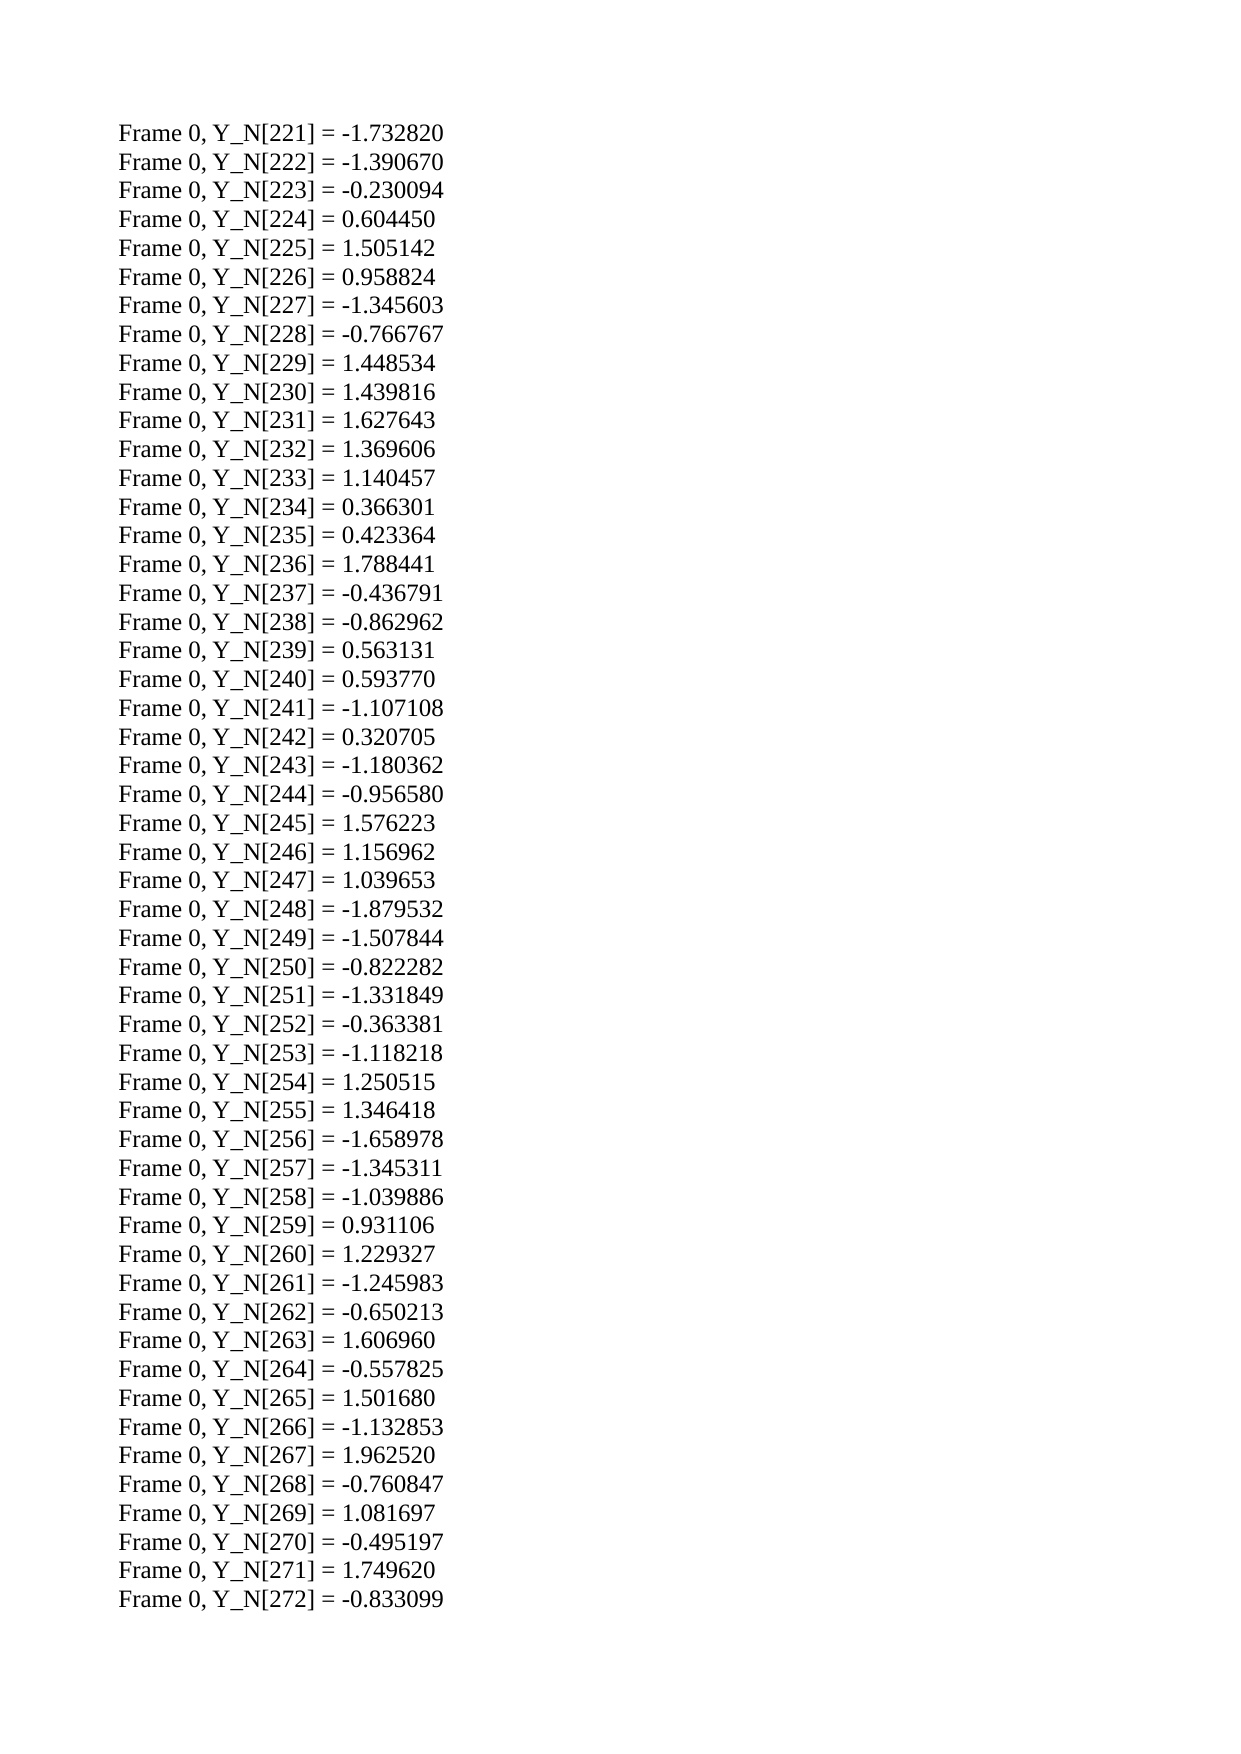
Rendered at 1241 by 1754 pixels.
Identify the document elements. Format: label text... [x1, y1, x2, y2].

text Frame 0, Y_N[269] = 1.081697 [118, 1498, 1122, 1527]
text Frame 0, Y_N[270] = -0.495197 [118, 1527, 1122, 1556]
text Frame 0, Y_N[235] = 0.423364 [118, 521, 1122, 549]
text Frame 0, Y_N[237] = -0.436791 [118, 578, 1122, 607]
text Frame 0, Y_N[245] = 1.576223 [118, 808, 1122, 837]
text Frame 0, Y_N[240] = 0.593770 [118, 664, 1122, 693]
text Frame 0, Y_N[243] = -1.180362 [118, 751, 1122, 779]
text Frame 0, Y_N[225] = 1.505142 [118, 233, 1122, 262]
text Frame 0, Y_N[230] = 1.439816 [118, 377, 1122, 406]
text Frame 0, Y_N[226] = 0.958824 [118, 262, 1122, 291]
text Frame 0, Y_N[261] = -1.245983 [118, 1268, 1122, 1297]
text Frame 0, Y_N[272] = -0.833099 [118, 1584, 1122, 1613]
text Frame 0, Y_N[249] = -1.507844 [118, 923, 1122, 952]
text Frame 0, Y_N[232] = 1.369606 [118, 434, 1122, 463]
text Frame 0, Y_N[266] = -1.132853 [118, 1412, 1122, 1441]
text Frame 0, Y_N[233] = 1.140457 [118, 463, 1122, 492]
text Frame 0, Y_N[228] = -0.766767 [118, 319, 1122, 348]
text Frame 0, Y_N[259] = 0.931106 [118, 1211, 1122, 1239]
text Frame 0, Y_N[264] = -0.557825 [118, 1354, 1122, 1383]
text Frame 0, Y_N[242] = 0.320705 [118, 722, 1122, 751]
text Frame 0, Y_N[262] = -0.650213 [118, 1297, 1122, 1326]
text Frame 0, Y_N[260] = 1.229327 [118, 1239, 1122, 1268]
text Frame 0, Y_N[238] = -0.862962 [118, 607, 1122, 636]
text Frame 0, Y_N[255] = 1.346418 [118, 1096, 1122, 1124]
text Frame 0, Y_N[246] = 1.156962 [118, 837, 1122, 866]
text Frame 0, Y_N[223] = -0.230094 [118, 176, 1122, 204]
text Frame 0, Y_N[236] = 1.788441 [118, 549, 1122, 578]
text Frame 0, Y_N[234] = 0.366301 [118, 492, 1122, 521]
text Frame 0, Y_N[231] = 1.627643 [118, 406, 1122, 434]
text Frame 0, Y_N[265] = 1.501680 [118, 1383, 1122, 1412]
text Frame 0, Y_N[267] = 1.962520 [118, 1441, 1122, 1469]
text Frame 0, Y_N[244] = -0.956580 [118, 779, 1122, 808]
text Frame 0, Y_N[229] = 1.448534 [118, 348, 1122, 377]
text Frame 0, Y_N[271] = 1.749620 [118, 1556, 1122, 1584]
text Frame 0, Y_N[224] = 0.604450 [118, 204, 1122, 233]
text Frame 0, Y_N[227] = -1.345603 [118, 291, 1122, 319]
text Frame 0, Y_N[258] = -1.039886 [118, 1182, 1122, 1211]
text Frame 0, Y_N[247] = 1.039653 [118, 866, 1122, 894]
text Frame 0, Y_N[263] = 1.606960 [118, 1326, 1122, 1354]
text Frame 0, Y_N[221] = -1.732820 [118, 118, 1122, 147]
text Frame 0, Y_N[241] = -1.107108 [118, 693, 1122, 722]
text Frame 0, Y_N[257] = -1.345311 [118, 1153, 1122, 1182]
text Frame 0, Y_N[256] = -1.658978 [118, 1124, 1122, 1153]
text Frame 0, Y_N[248] = -1.879532 [118, 894, 1122, 923]
text Frame 0, Y_N[254] = 1.250515 [118, 1067, 1122, 1096]
text Frame 0, Y_N[250] = -0.822282 [118, 952, 1122, 981]
text Frame 0, Y_N[253] = -1.118218 [118, 1038, 1122, 1067]
text Frame 0, Y_N[222] = -1.390670 [118, 147, 1122, 176]
text Frame 0, Y_N[239] = 0.563131 [118, 636, 1122, 664]
text Frame 0, Y_N[268] = -0.760847 [118, 1469, 1122, 1498]
text Frame 0, Y_N[251] = -1.331849 [118, 981, 1122, 1009]
text Frame 0, Y_N[252] = -0.363381 [118, 1009, 1122, 1038]
